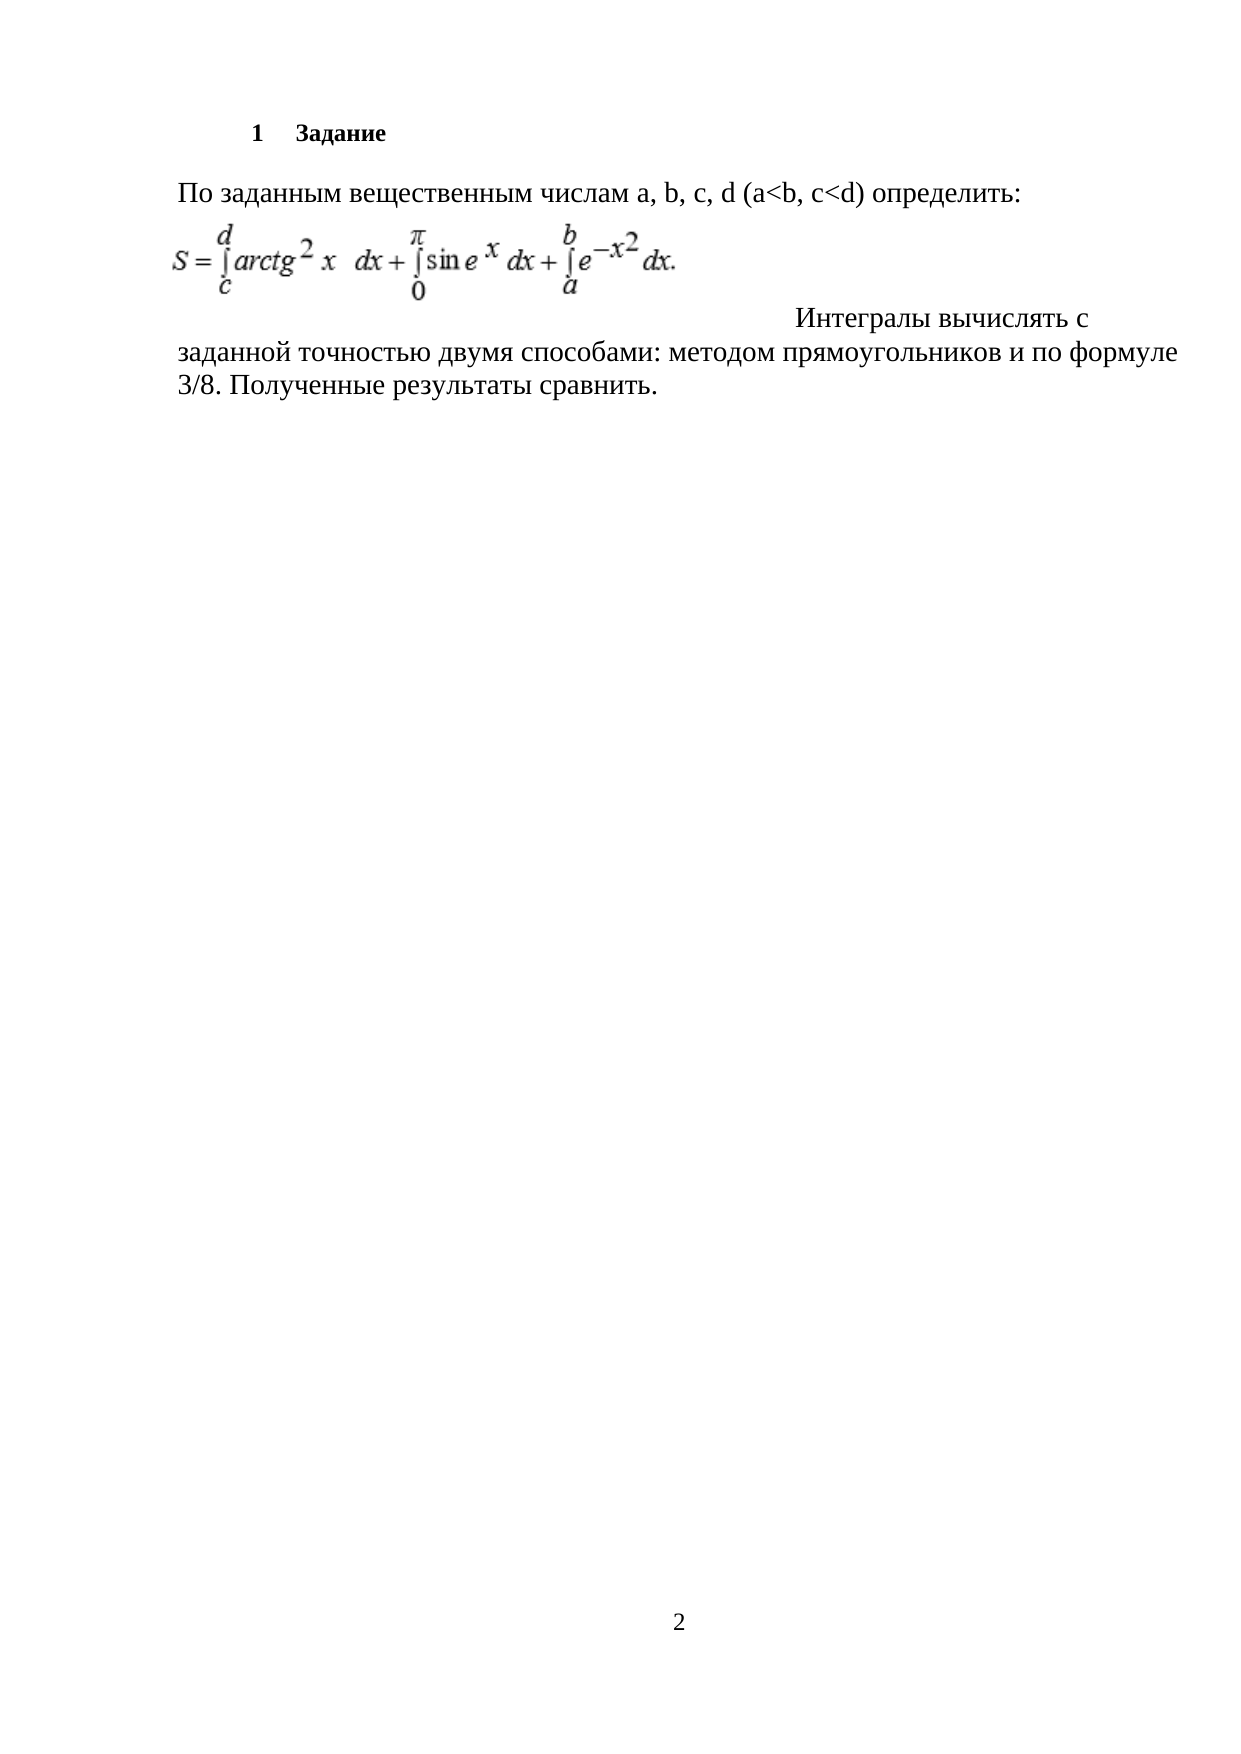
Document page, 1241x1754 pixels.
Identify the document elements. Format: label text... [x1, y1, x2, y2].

picture [165, 221, 697, 302]
subtitle Задание [177, 118, 1181, 147]
text По заданным вещественным числам a, b, c, d (a<b, c<d) определить: [177, 176, 1181, 209]
text  Интегралы вычислять с заданной точностью двумя способами: методом прямоугольников и по формуле 3/8. Полученные результаты сравнить. [177, 300, 1181, 401]
text   [177, 209, 1181, 243]
